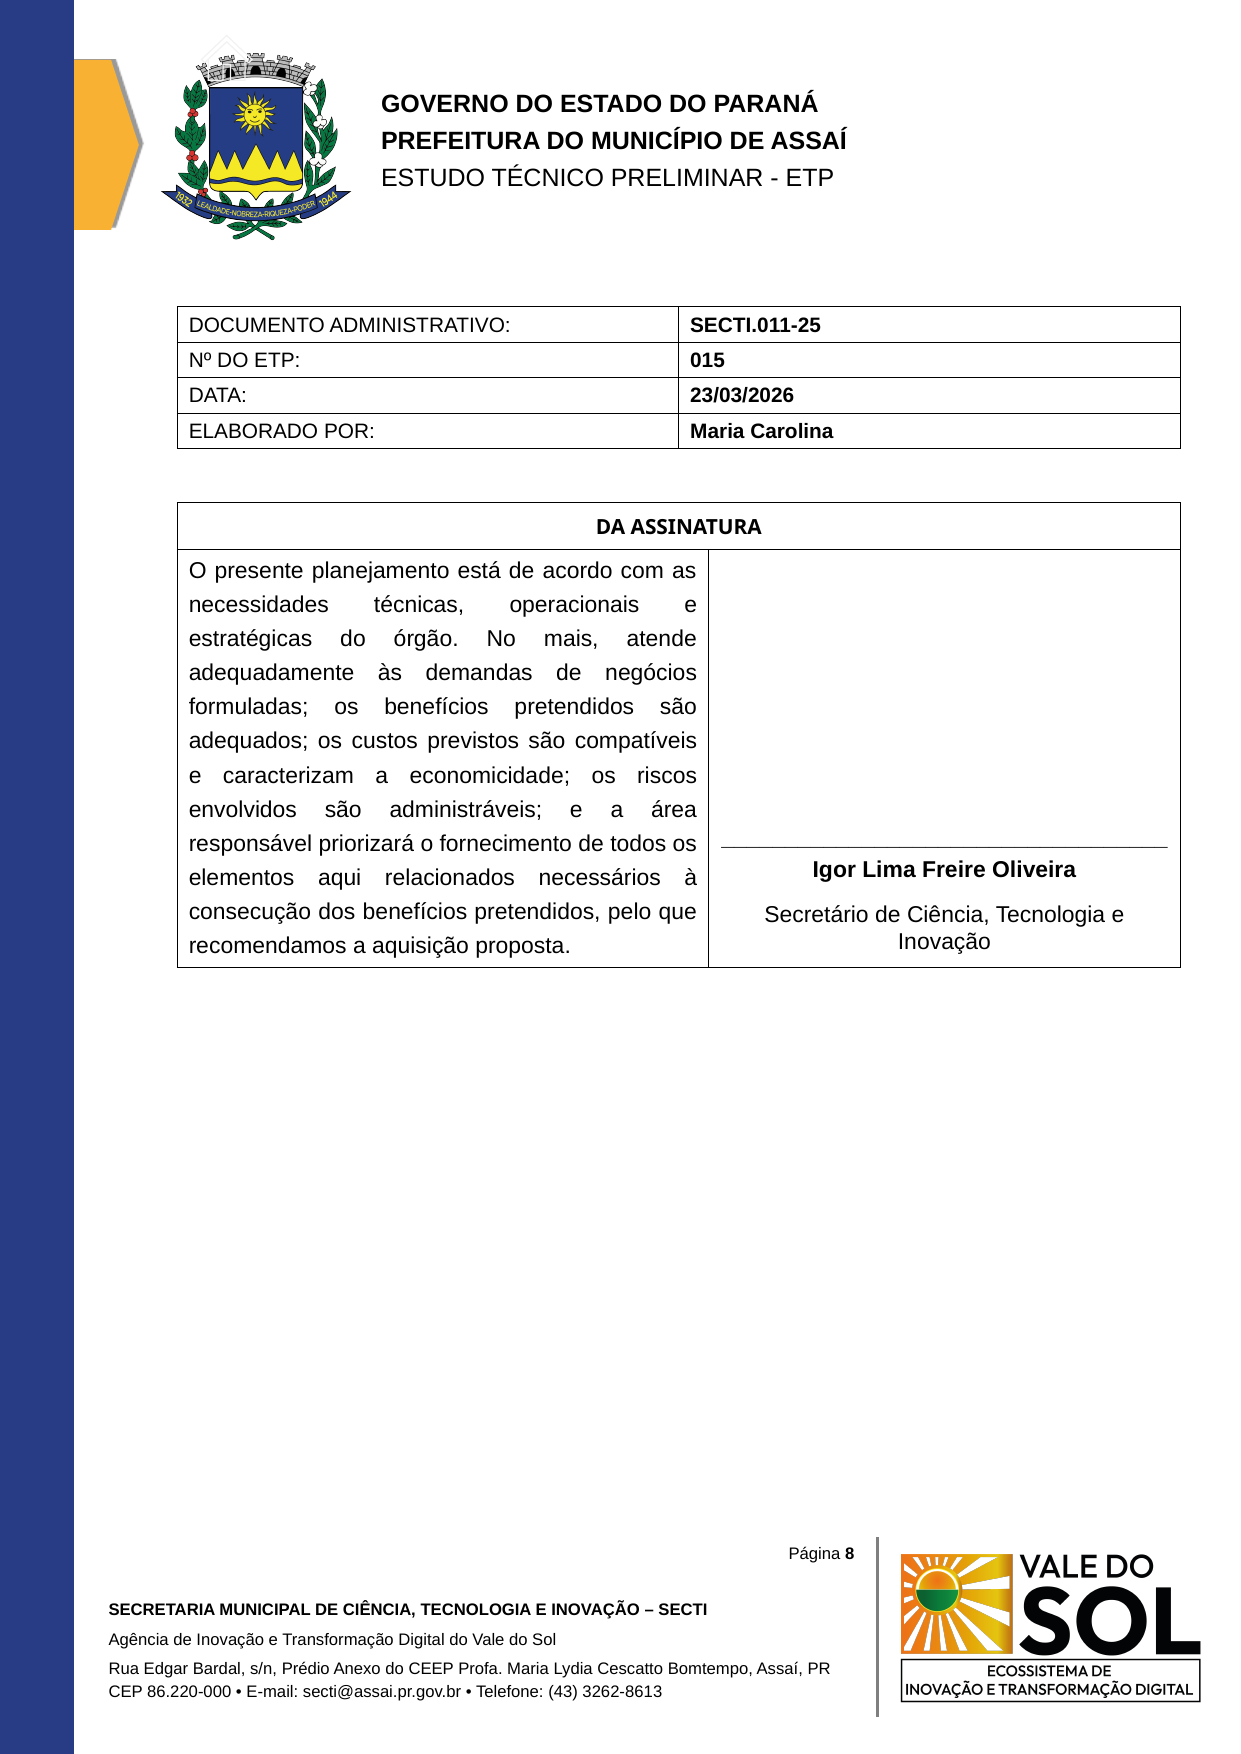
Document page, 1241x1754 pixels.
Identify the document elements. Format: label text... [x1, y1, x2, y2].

picture [158, 47, 354, 246]
picture [209, 47, 244, 79]
table_header DA ASSINATURA [178, 503, 1180, 549]
picture [894, 1548, 1206, 1711]
picture [235, 47, 250, 61]
table_cell O presente planejamento está de acordo com as necessidades técnicas, operacionais e estratégicas do órgão. No mais, atende adequadamente às demandas de negócios formuladas; os benefícios pretendidos são adequados; os custos previstos são compatíveis e caracterizam a economicidade; os riscos envolvidos são administráveis; e a área responsável priorizará o fornecimento de todos os elementos aqui relacionados necessários à consecução dos benefícios pretendidos, pelo que recomendamos a aquisição proposta. [178, 550, 708, 967]
picture [203, 47, 219, 61]
table_cell ___________________________________ Igor Lima Freire Oliveira Secretário de Ciência, Tecnologia e Inovação [709, 550, 1180, 967]
